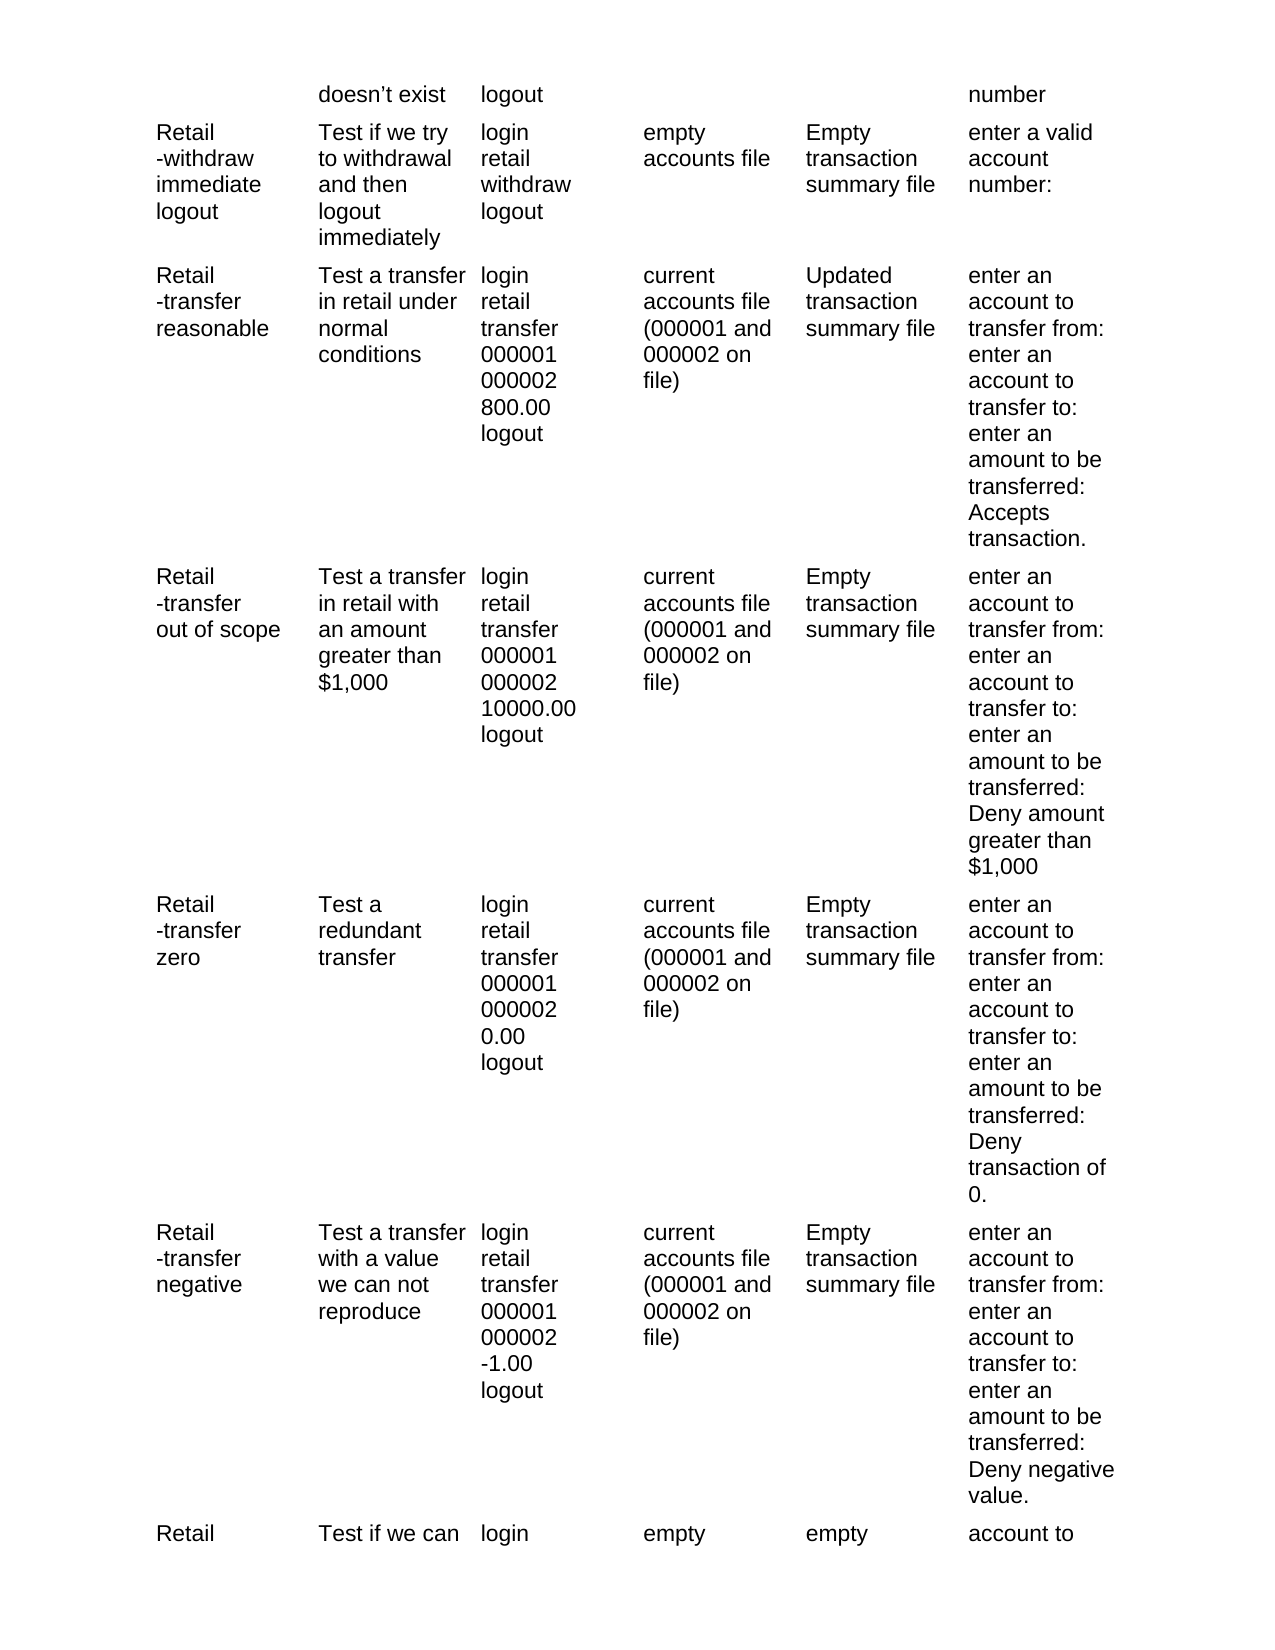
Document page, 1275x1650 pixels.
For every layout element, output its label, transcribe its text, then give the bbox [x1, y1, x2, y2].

table_cell enter an account to transfer from: enter an account to transfer to: enter an amount to be transferred: Deny negative value. [963, 1213, 1125, 1514]
table_cell current accounts file (000001 and 000002 on file) [638, 558, 800, 885]
table_cell account to [963, 1514, 1125, 1552]
table_cell Test a transfer in retail with an amount greater than $1,000 [313, 558, 475, 885]
table_cell Retail -transfer negative [150, 1213, 312, 1514]
table_cell doesn’t exist [313, 75, 475, 113]
table_cell Empty transaction summary file [800, 1213, 962, 1514]
table_cell login retail transfer 000001 000002 -1.00 logout [475, 1213, 637, 1514]
table_cell Test if we try to withdrawal and then logout immediately [313, 113, 475, 256]
table_cell current accounts file (000001 and 000002 on file) [638, 256, 800, 557]
table_cell current accounts file (000001 and 000002 on file) [638, 1213, 800, 1514]
table_cell [800, 75, 962, 113]
table_cell Retail -transfer zero [150, 885, 312, 1213]
table_cell login retail withdraw logout [475, 113, 637, 256]
table_cell login retail transfer 000001 000002 10000.00 logout [475, 558, 637, 885]
table_cell Empty transaction summary file [800, 558, 962, 885]
table_cell empty accounts file [638, 113, 800, 256]
table_cell enter an account to transfer from: enter an account to transfer to: enter an amount to be transferred: Deny transaction of 0. [963, 885, 1125, 1213]
table_cell Test a redundant transfer [313, 885, 475, 1213]
table_cell enter an account to transfer from: enter an account to transfer to: enter an amount to be transferred: Deny amount greater than $1,000 [963, 558, 1125, 885]
table_cell Test a transfer with a value we can not reproduce [313, 1213, 475, 1514]
table_cell enter a valid account number: [963, 113, 1125, 256]
table_cell Test a transfer in retail under normal conditions [313, 256, 475, 557]
table_cell Retail -withdraw immediate logout [150, 113, 312, 256]
table_cell logout [475, 75, 637, 113]
table_cell empty [638, 1514, 800, 1552]
table_cell number [963, 75, 1125, 113]
table_cell Retail -transfer reasonable [150, 256, 312, 557]
table_cell Empty transaction summary file [800, 113, 962, 256]
table_cell Updated transaction summary file [800, 256, 962, 557]
table_cell Retail [150, 1514, 312, 1552]
table_cell Test if we can [313, 1514, 475, 1552]
table_cell [150, 75, 312, 113]
table_cell empty [800, 1514, 962, 1552]
table_cell login [475, 1514, 637, 1552]
table_cell [638, 75, 800, 113]
table_cell Retail -transfer out of scope [150, 558, 312, 885]
table_cell Empty transaction summary file [800, 885, 962, 1213]
table_cell login retail transfer 000001 000002 0.00 logout [475, 885, 637, 1213]
table_cell current accounts file (000001 and 000002 on file) [638, 885, 800, 1213]
table_cell enter an account to transfer from: enter an account to transfer to: enter an amount to be transferred: Accepts transaction. [963, 256, 1125, 557]
table_cell login retail transfer 000001 000002 800.00 logout [475, 256, 637, 557]
